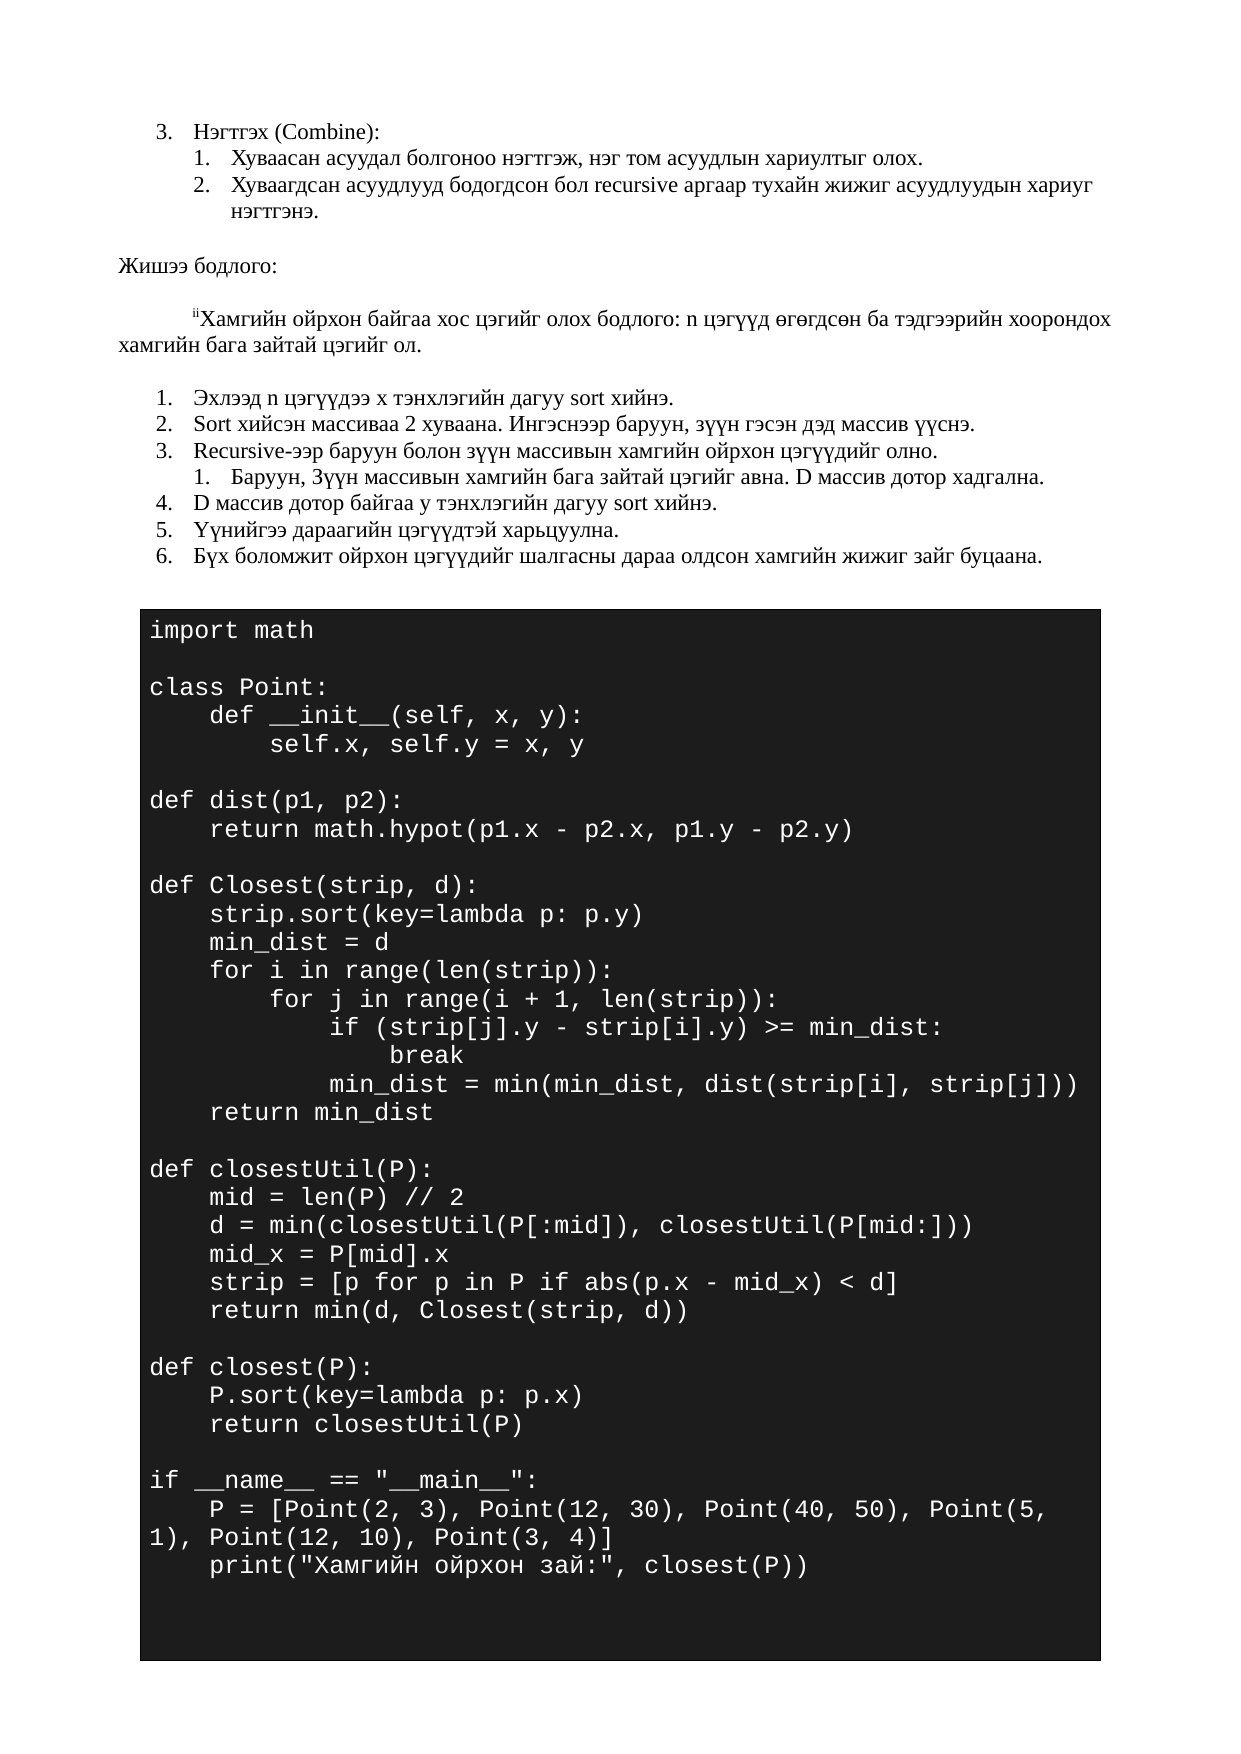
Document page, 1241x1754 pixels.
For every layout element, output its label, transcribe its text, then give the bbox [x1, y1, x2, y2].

text for j in range(i + 1, len(strip)): [149, 986, 1091, 1015]
text return min(d, Closest(strip, d)) [149, 1298, 1091, 1326]
text d = min(closestUtil(P[:mid]), closestUtil(P[mid:])) [149, 1213, 1091, 1241]
text Хамгийн ойрхон байгаа хос цэгийг олох бодлого: n цэгүүд өгөгдсөн ба тэдгээрийн хоорондох хамгийн бага зайтай цэгийг ол. [118, 305, 1122, 358]
list Sort хийсэн массиваа 2 хуваана. Ингэснээр баруун, зүүн гэсэн дэд массив үүснэ. [156, 410, 1122, 437]
text return closestUtil(P) [149, 1411, 1091, 1440]
list Бүх боломжит ойрхон цэгүүдийг шалгасны дараа олдсон хамгийн жижиг зайг буцаана. [156, 542, 1122, 568]
text for i in range(len(strip)): [149, 958, 1091, 986]
list Эхлээд n цэгүүдээ x тэнхлэгийн дагуу sort хийнэ. [156, 384, 1122, 410]
text return min_dist [149, 1100, 1091, 1128]
text return math.hypot(p1.x - p2.x, p1.y - p2.y) [149, 816, 1091, 845]
text min_dist = d [149, 930, 1091, 958]
list Хуваагдсан асуудлууд бодогдсон бол recursive аргаар тухайн жижиг асуудлуудын хариуг нэгтгэнэ. [193, 171, 1122, 223]
text def __init__(self, x, y): [149, 703, 1091, 731]
text strip.sort(key=lambda p: p.y) [149, 901, 1091, 930]
text strip = [p for p in P if abs(p.x - mid_x) < d] [149, 1270, 1091, 1298]
text min_dist = min(min_dist, dist(strip[i], strip[j])) [149, 1071, 1091, 1100]
text def closestUtil(P): [149, 1156, 1091, 1185]
text class Point: [149, 675, 1091, 703]
text def dist(p1, p2): [149, 788, 1091, 816]
list Хуваасан асуудал болгоноо нэгтгэж, нэг том асуудлын хариултыг олох. [193, 144, 1122, 171]
text def Closest(strip, d): [149, 873, 1091, 901]
text if (strip[j].y - strip[i].y) >= min_dist: [149, 1015, 1091, 1043]
list Recursive-ээр баруун болон зүүн массивын хамгийн ойрхон цэгүүдийг олно. [156, 437, 1122, 463]
text print("Хамгийн ойрхон зай:", closest(P)) [149, 1553, 1091, 1581]
list D массив дотор байгаа y тэнхлэгийн дагуу sort хийнэ. [156, 489, 1122, 516]
text P = [Point(2, 3), Point(12, 30), Point(40, 50), Point(5, 1), Point(12, 10), Point(3, 4)] [149, 1496, 1091, 1553]
text break [149, 1043, 1091, 1071]
list Нэгтгэх (Combine): [156, 118, 1122, 144]
list Баруун, Зүүн массивын хамгийн бага зайтай цэгийг авна. D массив дотор хадгална. [193, 463, 1122, 489]
text def closest(P): [149, 1355, 1091, 1383]
text self.x, self.y = x, y [149, 731, 1091, 760]
text Жишээ бодлого: [118, 252, 1122, 279]
text if __name__ == "__main__": [149, 1468, 1091, 1496]
list Үүнийгээ дараагийн цэгүүдтэй харьцуулна. [156, 516, 1122, 542]
text mid_x = P[mid].x [149, 1241, 1091, 1270]
text mid = len(P) // 2 [149, 1185, 1091, 1213]
text P.sort(key=lambda p: p.x) [149, 1383, 1091, 1411]
text import math [149, 618, 1091, 646]
